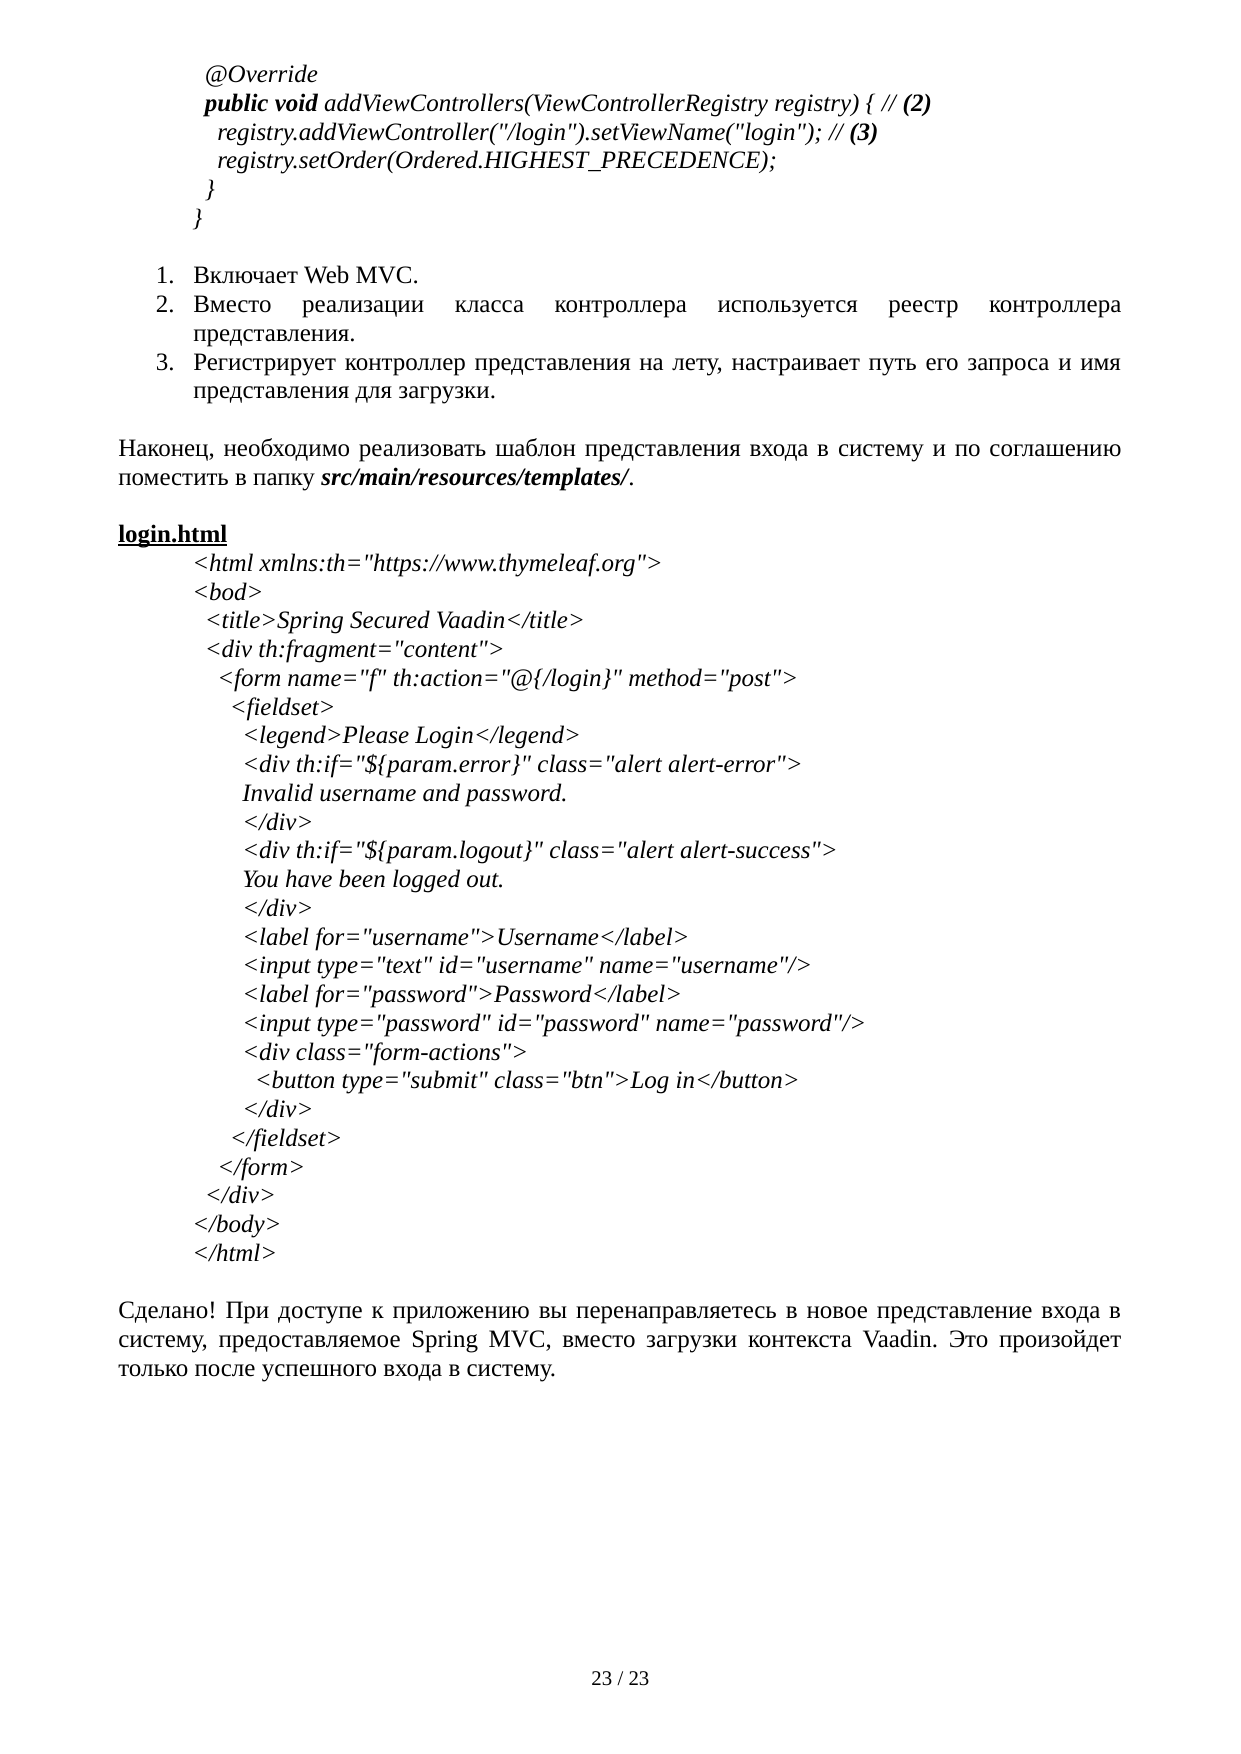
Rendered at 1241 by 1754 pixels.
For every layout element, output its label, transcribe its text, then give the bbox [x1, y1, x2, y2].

text Invalid username and password. [192, 778, 1122, 807]
text <fieldset> [192, 692, 1122, 720]
text </body> [192, 1209, 1122, 1238]
text </div> [192, 1180, 1122, 1209]
text @Override [192, 59, 1122, 88]
text </div> [192, 1094, 1122, 1123]
text </div> [192, 807, 1122, 835]
text </html> [192, 1238, 1122, 1267]
text registry.addViewController("/login").setViewName("login"); // (3) [192, 117, 1122, 145]
text <label for="username">Username</label> [192, 922, 1122, 950]
text login.html [118, 490, 1122, 548]
text </div> [192, 893, 1122, 922]
text Сделано! При доступе к приложению вы перенаправляетесь в новое представление входа в систему, предоставляемое Spring MVC, вместо загрузки контекста Vaadin. Это произойдет только после успешного входа в систему. [118, 1295, 1122, 1382]
text <legend>Please Login</legend> [192, 720, 1122, 749]
text } [192, 174, 1122, 203]
text You have been logged out. [192, 864, 1122, 893]
text <html xmlns:th="https://www.thymeleaf.org"> [192, 548, 1122, 577]
text <div th:if="${param.error}" class="alert alert-error"> [192, 749, 1122, 778]
text <bod> [192, 577, 1122, 605]
text <div th:fragment="content"> [192, 634, 1122, 663]
list Включает Web MVC. [156, 260, 1122, 289]
text </form> [192, 1152, 1122, 1180]
text <input type="password" id="password" name="password"/> [192, 1008, 1122, 1037]
text } [192, 203, 1122, 232]
text Наконец, необходимо реализовать шаблон представления входа в систему и по соглашению поместить в папку src/main/resources/templates/. [118, 404, 1122, 490]
text </fieldset> [192, 1123, 1122, 1152]
text <label for="password">Password</label> [192, 979, 1122, 1008]
text <input type="text" id="username" name="username"/> [192, 950, 1122, 979]
text public void addViewControllers(ViewControllerRegistry registry) { // (2) [192, 88, 1122, 117]
text <form name="f" th:action="@{/login}" method="post"> [192, 663, 1122, 692]
text <div th:if="${param.logout}" class="alert alert-success"> [192, 835, 1122, 864]
text <div class="form-actions"> [192, 1037, 1122, 1065]
list Вместо реализации класса контроллера используется реестр контроллера представления. [156, 289, 1122, 347]
text registry.setOrder(Ordered.HIGHEST_PRECEDENCE); [192, 145, 1122, 174]
text <title>Spring Secured Vaadin</title> [192, 605, 1122, 634]
list Регистрирует контроллер представления на лету, настраивает путь его запроса и имя представления для загрузки. [156, 347, 1122, 404]
text <button type="submit" class="btn">Log in</button> [192, 1065, 1122, 1094]
